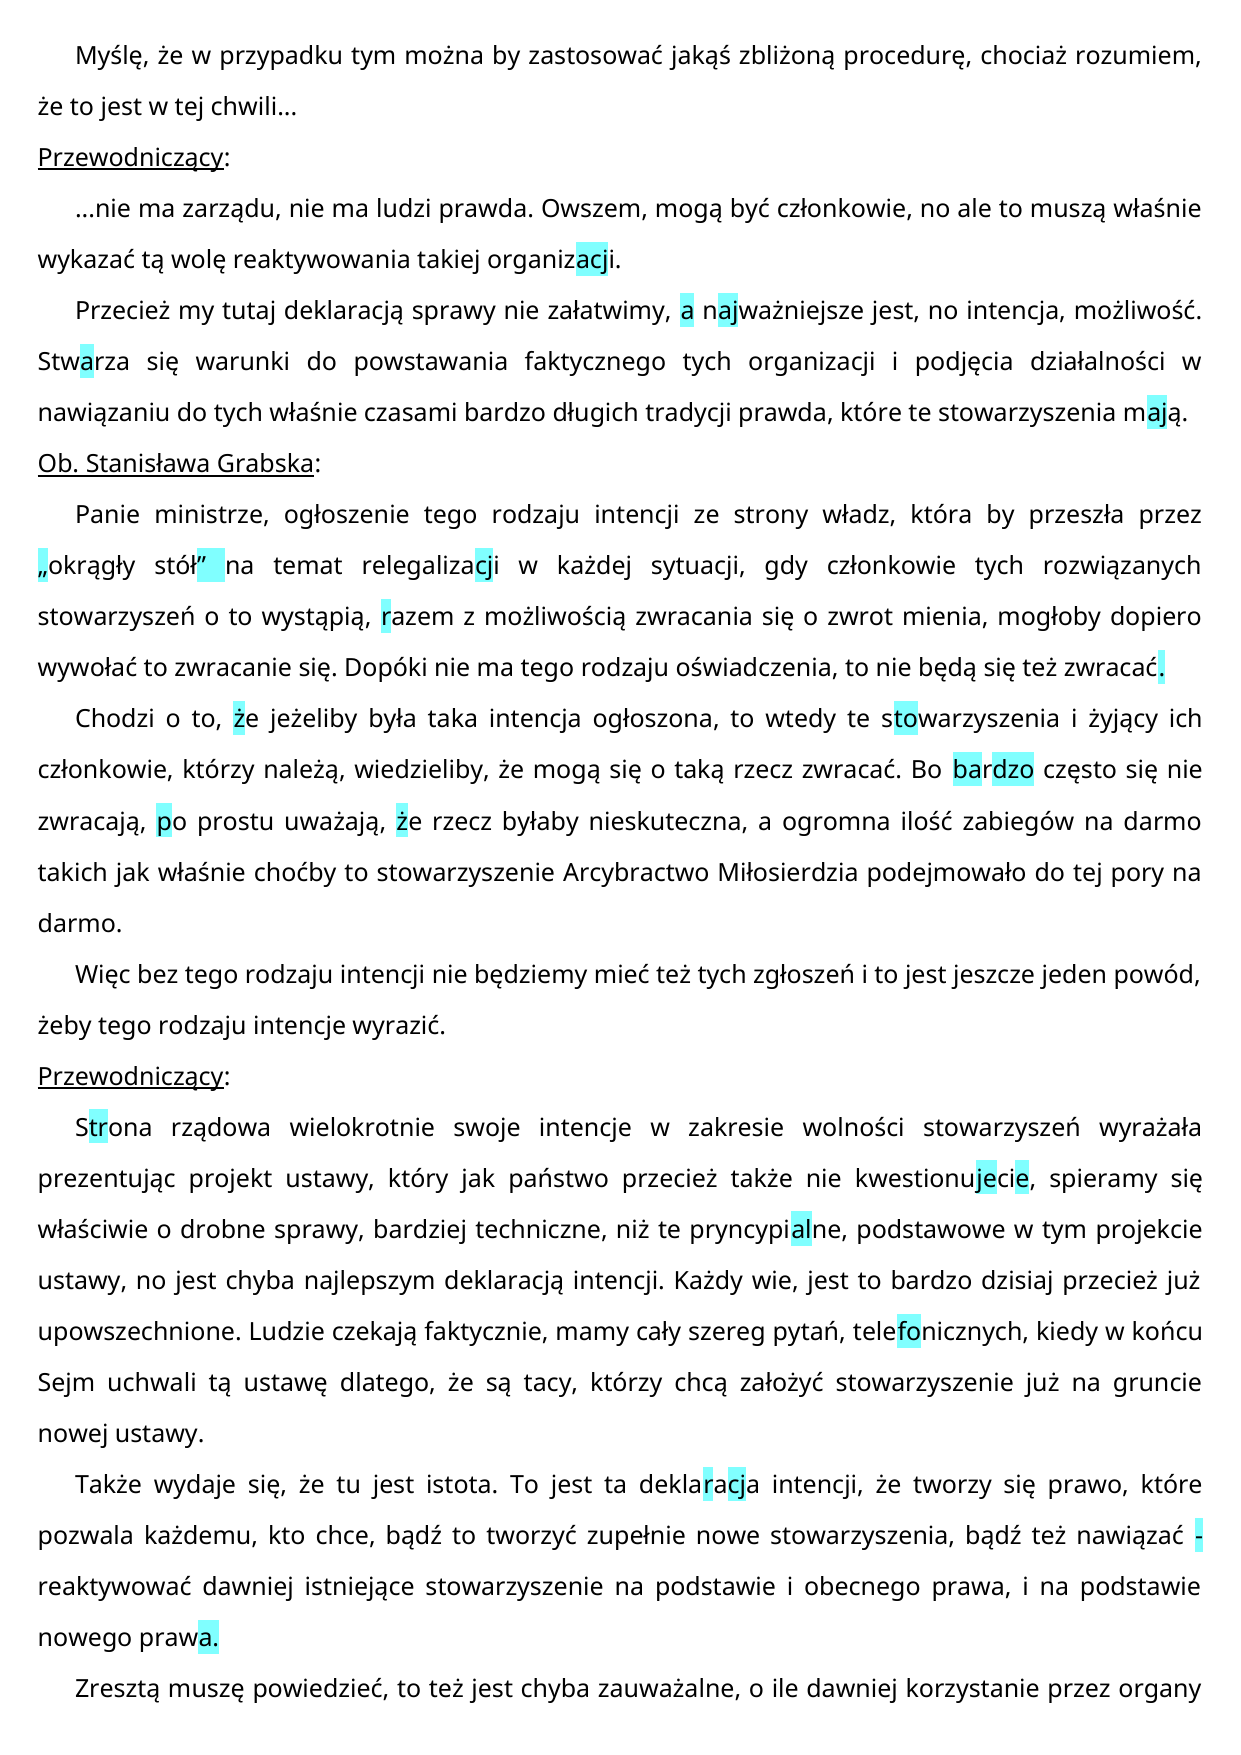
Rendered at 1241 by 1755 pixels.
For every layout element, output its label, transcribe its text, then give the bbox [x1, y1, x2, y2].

text Ob. Stanisława Grabska: [37, 446, 1203, 480]
text Więc bez tego rodzaju intencji nie będziemy mieć też tych zgłoszeń i to jest jeszcze jeden powód, żeby tego rodzaju intencje wyrazić. [37, 956, 1203, 1041]
text Także wydaje się, że tu jest istota. To jest ta deklaracja intencji, że tworzy się prawo, które pozwala każdemu, kto chce, bądź to tworzyć zupełnie nowe stowarzyszenia, bądź też nawiązać - reaktywować dawniej istniejące stowarzyszenie na podstawie i obecnego prawa, i na podstawie nowego prawa. [37, 1467, 1203, 1654]
text Przecież my tutaj deklaracją sprawy nie załatwimy, a najważniejsze jest, no intencja, możliwość. Stwarza się warunki do powstawania faktycznego tych organizacji i podjęcia działalności w nawiązaniu do tych właśnie czasami bardzo długich tradycji prawda, które te stowarzyszenia mają. [37, 293, 1203, 429]
text Strona rządowa wielokrotnie swoje intencje w zakresie wolności stowarzyszeń wyrażała prezentując projekt ustawy, który jak państwo przecież także nie kwestionujecie, spieramy się właściwie o drobne sprawy, bardziej techniczne, niż te pryncypialne, podstawowe w tym projekcie ustawy, no jest chyba najlepszym deklaracją intencji. Każdy wie, jest to bardzo dzisiaj przecież już upowszechnione. Ludzie czekają faktycznie, mamy cały szereg pytań, telefonicznych, kiedy w końcu Sejm uchwali tą ustawę dlatego, że są tacy, którzy chcą założyć stowarzyszenie już na gruncie nowej ustawy. [37, 1109, 1203, 1450]
text Myślę, że w przypadku tym można by zastosować jakąś zbliżoną procedurę, chociaż rozumiem, że to jest w tej chwili... [37, 37, 1203, 123]
text ...nie ma zarządu, nie ma ludzi prawda. Owszem, mogą być członkowie, no ale to muszą właśnie wykazać tą wolę reaktywowania takiej organizacji. [37, 191, 1203, 276]
text Zresztą muszę powiedzieć, to też jest chyba zauważalne, o ile dawniej korzystanie przez organy [37, 1671, 1203, 1705]
text Przewodniczący: [37, 139, 1203, 174]
text Chodzi o to, że jeżeliby była taka intencja ogłoszona, to wtedy te stowarzyszenia i żyjący ich członkowie, którzy należą, wiedzieliby, że mogą się o taką rzecz zwracać. Bo bardzo często się nie zwracają, po prostu uważają, że rzecz byłaby nieskuteczna, a ogromna ilość zabiegów na darmo takich jak właśnie choćby to stowarzyszenie Arcybractwo Miłosierdzia podejmowało do tej pory na darmo. [37, 701, 1203, 939]
text Panie ministrze, ogłoszenie tego rodzaju intencji ze strony władz, która by przeszła przez „okrągły stół” na temat relegalizacji w każdej sytuacji, gdy członkowie tych rozwiązanych stowarzyszeń o to wystąpią, razem z możliwością zwracania się o zwrot mienia, mogłoby dopiero wywołać to zwracanie się. Dopóki nie ma tego rodzaju oświadczenia, to nie będą się też zwracać. [37, 497, 1203, 684]
text Przewodniczący: [37, 1058, 1203, 1092]
